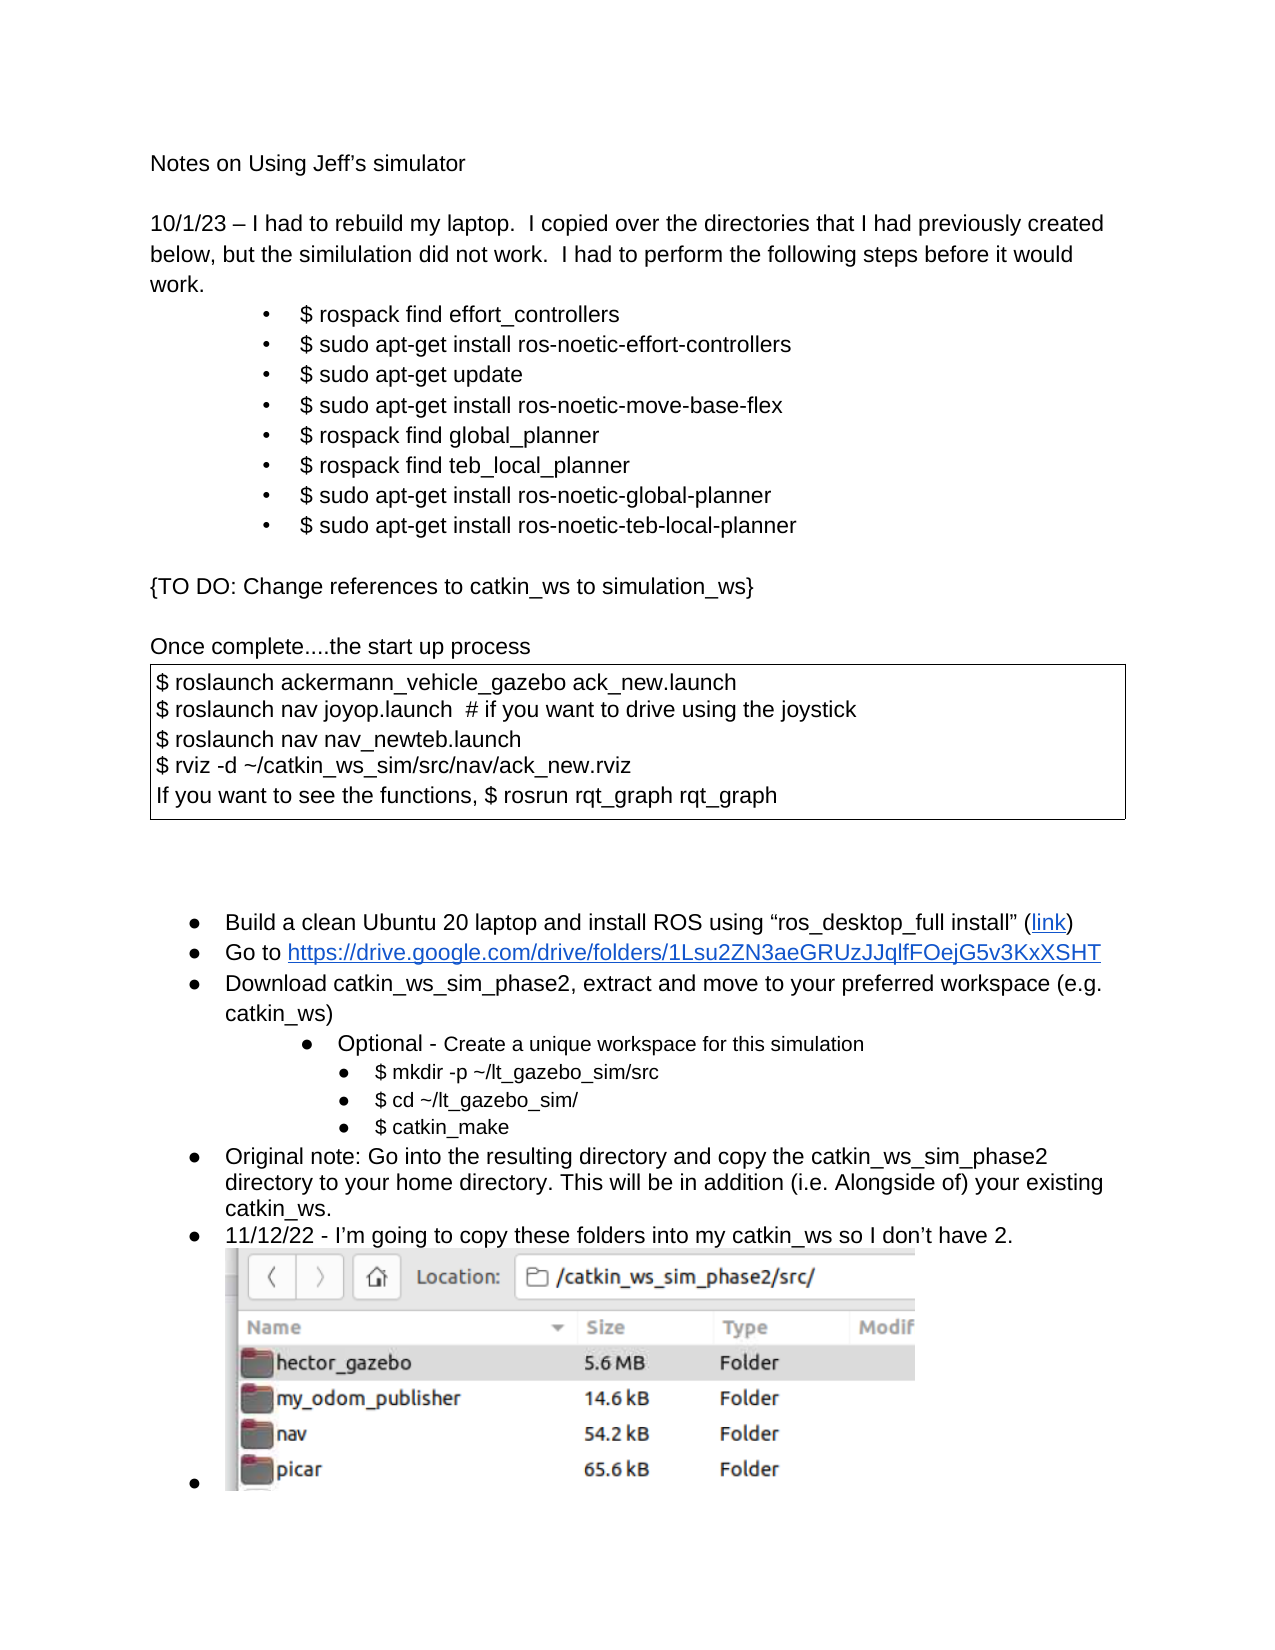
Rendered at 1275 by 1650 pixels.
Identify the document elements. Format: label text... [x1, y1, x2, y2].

list $ sudo apt-get update [262, 361, 1125, 388]
table_header $ roslaunch ackermann_vehicle_gazebo ack_new.launch $ roslaunch nav joyop.launch # if you want to drive using the joystick $ roslaunch nav nav_newteb.launch $ rviz -d ~/catkin_ws_sim/src/nav/ack_new.rviz If you want to see the functions, $ rosrun rqt_graph rqt_graph [151, 665, 1125, 818]
text 10/1/23 – I had to rebuild my laptop. I copied over the directories that I had previously created below, but the similulation did not work. I had to perform the following steps before it would work. [150, 210, 1125, 297]
list Download catkin_ws_sim_phase2, extract and move to your preferred workspace (e.g. catkin_ws) [187, 969, 1125, 1026]
list $ sudo apt-get install ros-noetic-global-planner [262, 482, 1125, 509]
picture [225, 1248, 915, 1491]
list $ sudo apt-get install ros-noetic-effort-controllers [262, 331, 1125, 358]
list $ rospack find effort_controllers [262, 301, 1125, 327]
list 11/12/22 - I’m going to copy these folders into my catkin_ws so I don’t have 2. [187, 1222, 1125, 1248]
list Build a clean Ubuntu 20 laptop and install ROS using “ros_desktop_full install” (link) [187, 909, 1125, 936]
text {TO DO: Change references to catkin_ws to simulation_ws} [150, 573, 1125, 599]
list $ catkin_make [337, 1115, 1125, 1139]
list $ sudo apt-get install ros-noetic-teb-local-planner [262, 512, 1125, 539]
list $ sudo apt-get install ros-noetic-move-base-flex [262, 392, 1125, 418]
list Go to https://drive.google.com/drive/folders/1Lsu2ZN3aeGRUzJJqlfFOejG5v3KxXSHT [187, 939, 1125, 966]
text Notes on Using Jeff’s simulator [150, 150, 1125, 176]
list $ cd ~/lt_gazebo_sim/ [337, 1088, 1125, 1112]
text Once complete....the start up process [150, 633, 1125, 660]
list $ mkdir -p ~/lt_gazebo_sim/src [337, 1060, 1125, 1084]
list $ rospack find global_planner [262, 422, 1125, 448]
list $ rospack find teb_local_planner [262, 452, 1125, 478]
list Optional - Create a unique workspace for this simulation [300, 1030, 1125, 1056]
list Original note: Go into the resulting directory and copy the catkin_ws_sim_phase2 directory to your home directory. This will be in addition (i.e. Alongside of) your existing catkin_ws. [187, 1143, 1125, 1222]
